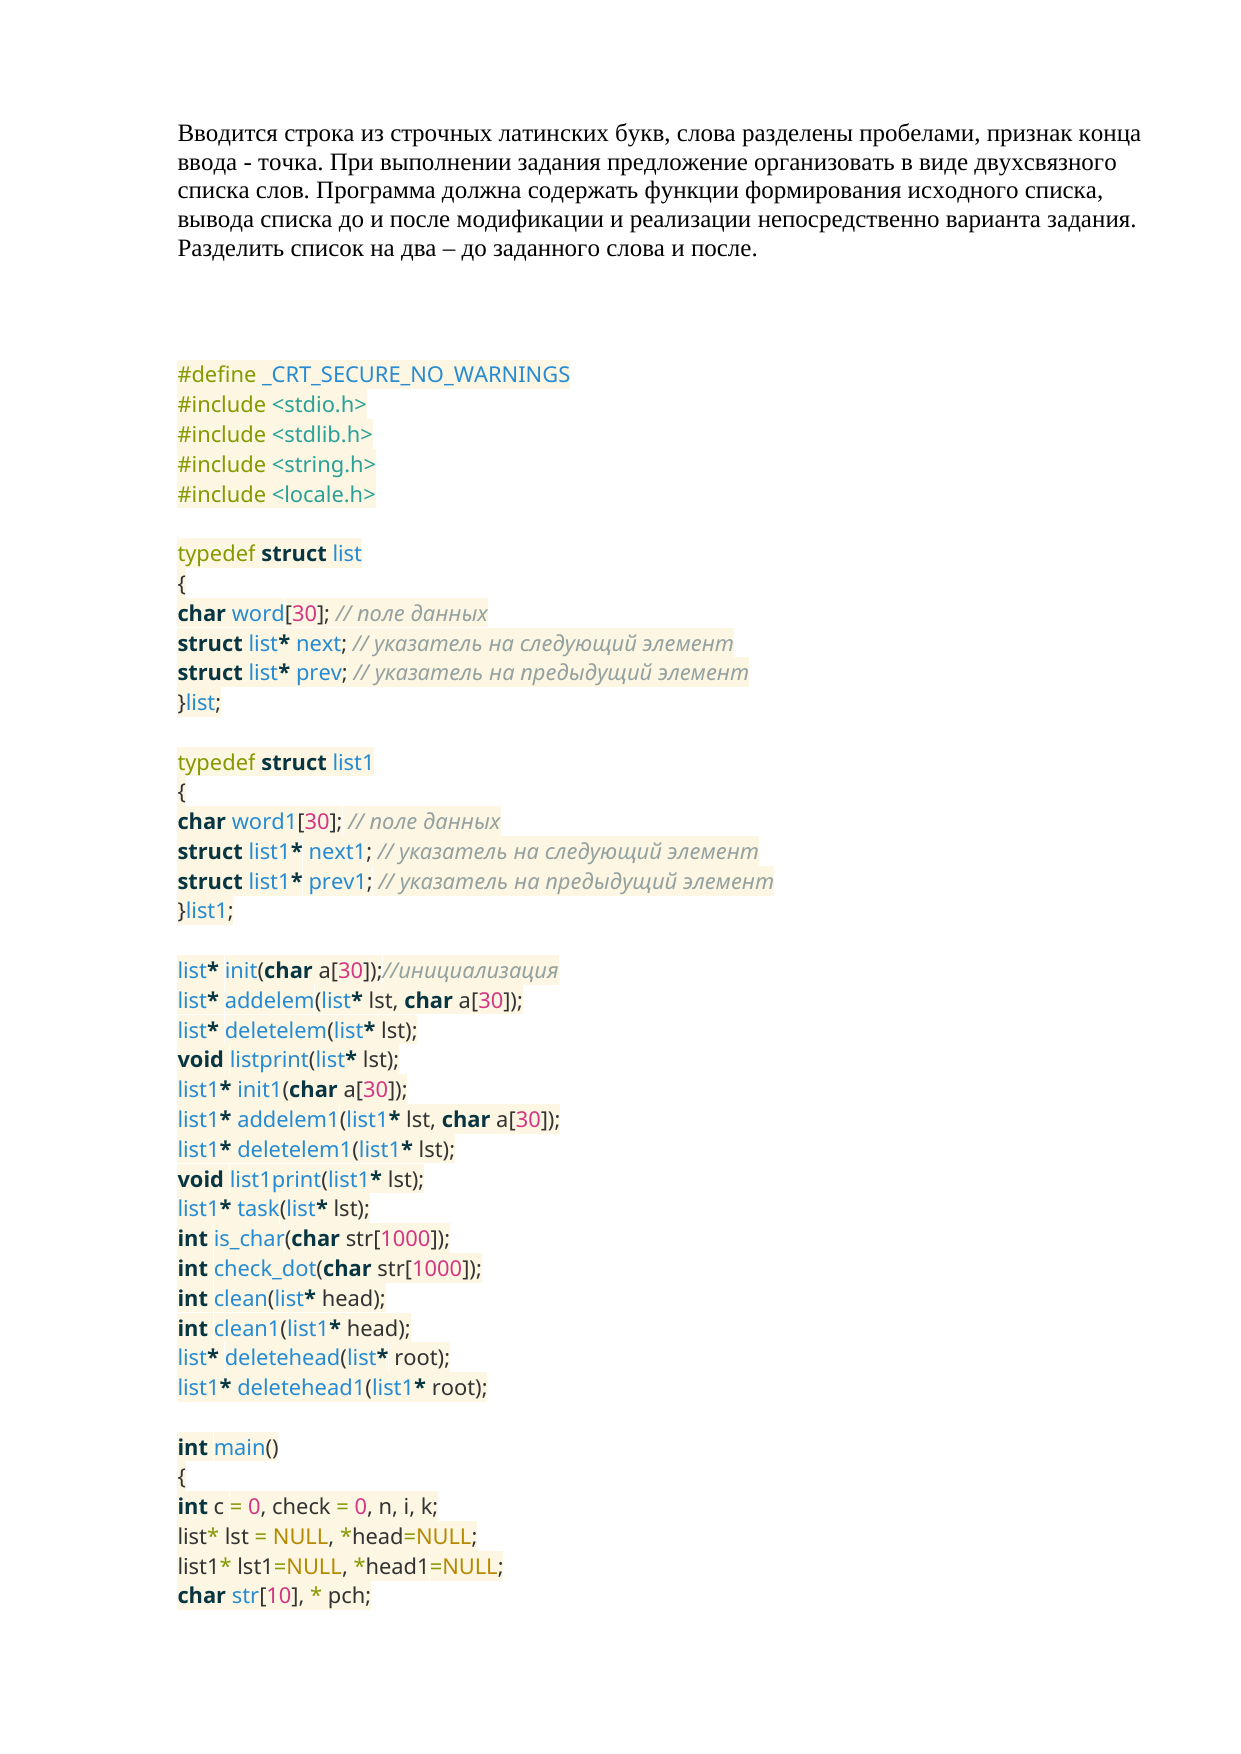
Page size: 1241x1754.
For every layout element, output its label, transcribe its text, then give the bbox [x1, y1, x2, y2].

text #include <stdlib.h> [177, 419, 1152, 449]
text list1* deletelem1(list1* lst); [177, 1134, 1152, 1163]
text #include <locale.h> [177, 479, 1152, 508]
text char str[10], * pch; [177, 1581, 1152, 1610]
text struct list1* next1; // указатель на следующий элемент [177, 836, 1152, 866]
text typedef struct list1 [177, 747, 1152, 776]
text list1* addelem1(list1* lst, char a[30]); [177, 1104, 1152, 1134]
text struct list* next; // указатель на следующий элемент [177, 627, 1152, 657]
text int clean(list* head); [177, 1283, 1152, 1312]
text #include <stdio.h> [177, 389, 1152, 419]
text { [177, 1461, 1152, 1491]
text #include <string.h> [177, 449, 1152, 479]
text int check_dot(char str[1000]); [177, 1253, 1152, 1283]
text int clean1(list1* head); [177, 1312, 1152, 1342]
text list* deletehead(list* root); [177, 1342, 1152, 1372]
text struct list1* prev1; // указатель на предыдущий элемент [177, 866, 1152, 896]
text int c = 0, check = 0, n, i, k; [177, 1491, 1152, 1521]
text #define _CRT_SECURE_NO_WARNINGS [177, 359, 1152, 389]
text void list1print(list1* lst); [177, 1163, 1152, 1193]
text list1* deletehead1(list1* root); [177, 1372, 1152, 1402]
text list* init(char a[30]);//инициализация [177, 955, 1152, 985]
text struct list* prev; // указатель на предыдущий элемент [177, 657, 1152, 687]
text list* deletelem(list* lst); [177, 1014, 1152, 1044]
text list* addelem(list* lst, char a[30]); [177, 985, 1152, 1014]
text { [177, 776, 1152, 806]
text int is_char(char str[1000]); [177, 1223, 1152, 1253]
text typedef struct list [177, 538, 1152, 568]
text { [177, 568, 1152, 598]
text Разделить список на два – до заданного слова и после. [177, 233, 1152, 262]
text void listprint(list* lst); [177, 1044, 1152, 1074]
text int main() [177, 1432, 1152, 1461]
text char word[30]; // поле данных [177, 598, 1152, 627]
text list* lst = NULL, *head=NULL; [177, 1521, 1152, 1551]
text list1* lst1=NULL, *head1=NULL; [177, 1551, 1152, 1581]
text }list1; [177, 896, 1152, 925]
text }list; [177, 687, 1152, 717]
text char word1[30]; // поле данных [177, 806, 1152, 836]
text list1* init1(char a[30]); [177, 1074, 1152, 1104]
text Вводится строка из строчных латинских букв, слова разделены пробелами, признак конца ввода - точка. При выполнении задания предложение организовать в виде двухсвязного списка слов. Программа должна содержать функции формирования исходного списка, вывода списка до и после модификации и реализации непосредственно варианта задания. [177, 118, 1152, 233]
text list1* task(list* lst); [177, 1193, 1152, 1223]
